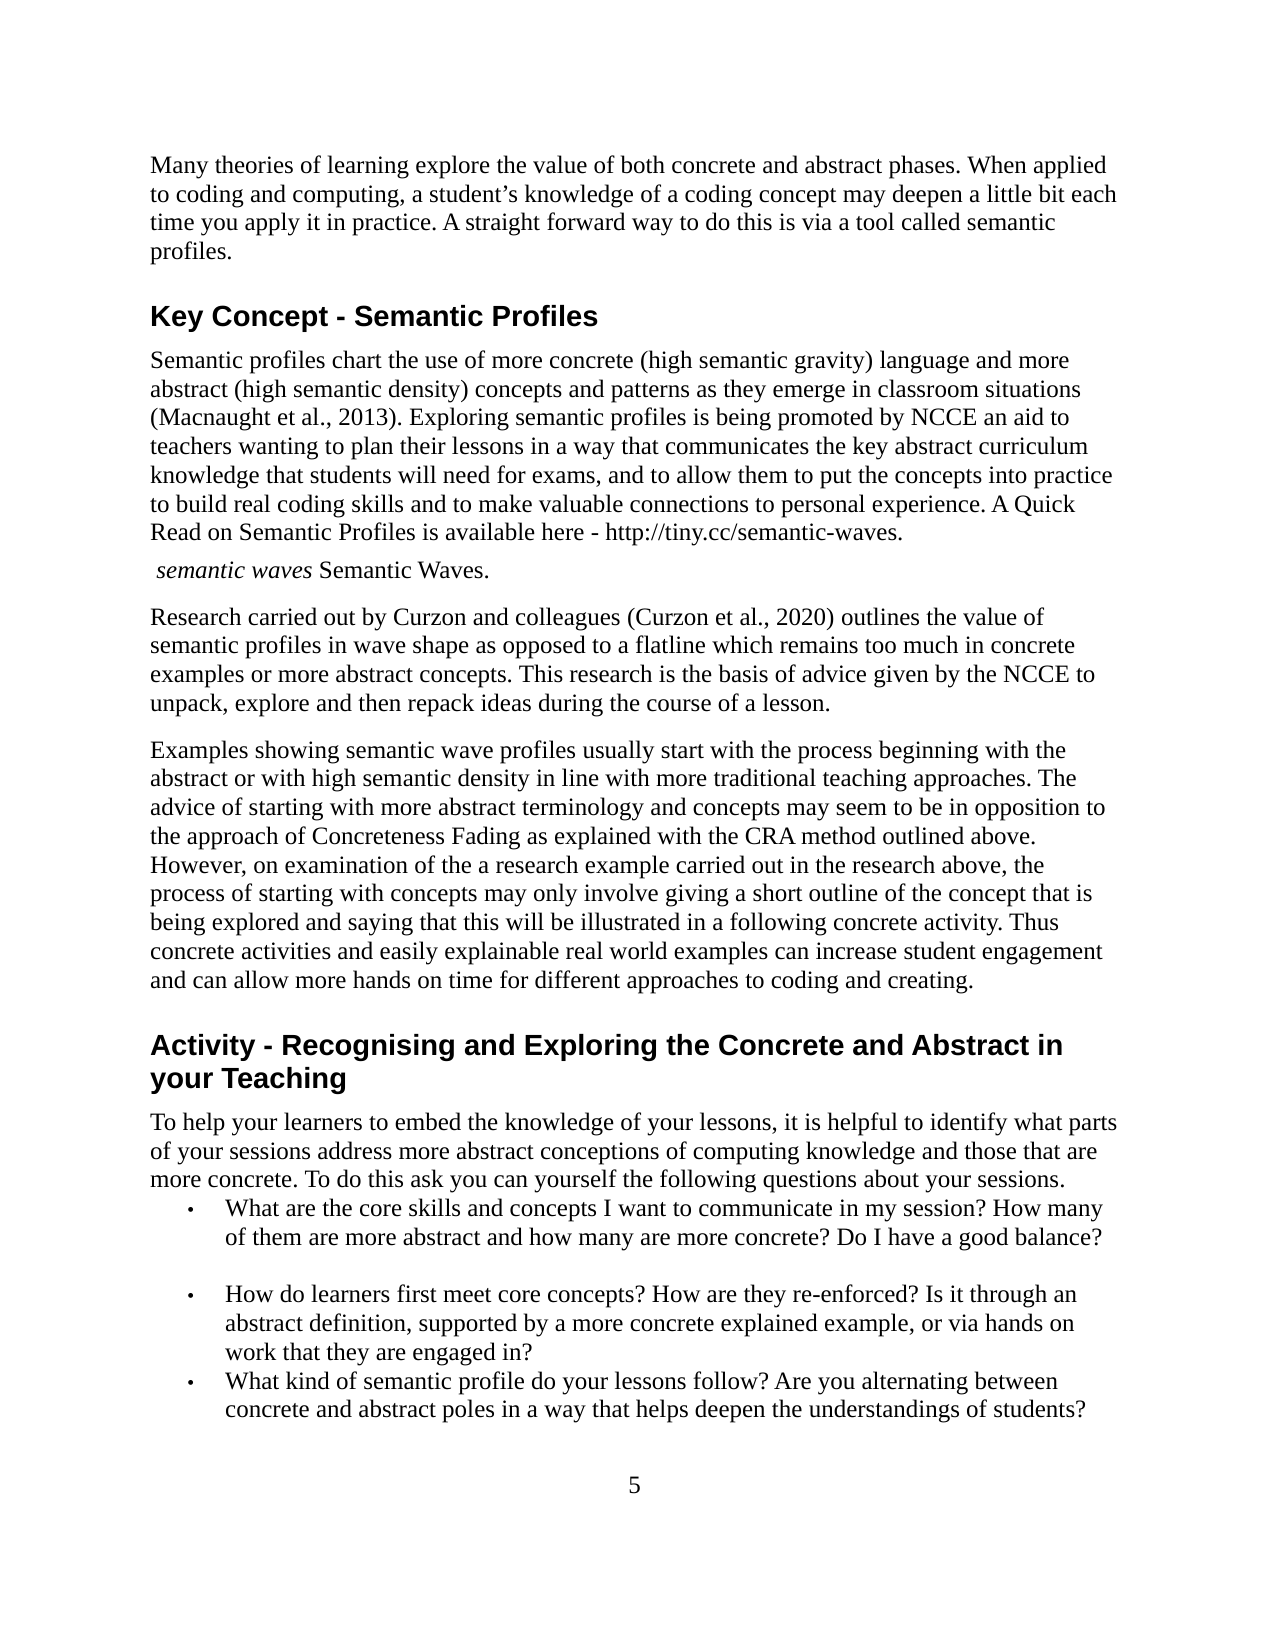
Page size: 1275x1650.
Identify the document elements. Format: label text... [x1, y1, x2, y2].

text Examples showing semantic wave profiles usually start with the process beginning with the abstract or with high semantic density in line with more traditional teaching approaches. The advice of starting with more abstract terminology and concepts may seem to be in opposition to the approach of Concreteness Fading as explained with the CRA method outlined above. However, on examination of the a research example carried out in the research above, the process of starting with concepts may only involve giving a short outline of the concept that is being explored and saying that this will be illustrated in a following concrete activity. Thus concrete activities and easily explainable real world examples can increase student engagement and can allow more hands on time for different approaches to coding and creating. [150, 735, 1125, 993]
subtitle Key Concept - Semantic Profiles [150, 299, 1125, 332]
list How do learners first meet core concepts? How are they re-enforced? Is it through an abstract definition, supported by a more concrete explained example, or via hands on work that they are engaged in? [187, 1279, 1125, 1366]
list What are the core skills and concepts I want to communicate in my session? How many of them are more abstract and how many are more concrete? Do I have a good balance? [187, 1193, 1125, 1279]
text Semantic profiles chart the use of more concrete (high semantic gravity) language and more abstract (high semantic density) concepts and patterns as they emerge in classroom situations (Macnaught et al., 2013). Exploring semantic profiles is being promoted by NCCE an aid to teachers wanting to plan their lessons in a way that communicates the key abstract curriculum knowledge that students will need for exams, and to allow them to put the concepts into practice to build real coding skills and to make valuable connections to personal experience. A Quick Read on Semantic Profiles is available here - http://tiny.cc/semantic-waves. [150, 345, 1125, 546]
text semantic waves Semantic Waves. [150, 555, 1125, 584]
subtitle Activity - Recognising and Exploring the Concrete and Abstract in your Teaching [150, 1027, 1125, 1094]
text Research carried out by Curzon and colleagues (Curzon et al., 2020) outlines the value of semantic profiles in wave shape as opposed to a flatline which remains too much in concrete examples or more abstract concepts. This research is the basis of advice given by the NCCE to unpack, explore and then repack ideas during the course of a lesson. [150, 602, 1125, 717]
text Many theories of learning explore the value of both concrete and abstract phases. When applied to coding and computing, a student’s knowledge of a coding concept may deepen a little bit each time you apply it in practice. A straight forward way to do this is via a tool called semantic profiles. [150, 150, 1125, 265]
list What kind of semantic profile do your lessons follow? Are you alternating between concrete and abstract poles in a way that helps deepen the understandings of students? [187, 1366, 1125, 1423]
text To help your learners to embed the knowledge of your lessons, it is helpful to identify what parts of your sessions address more abstract conceptions of computing knowledge and those that are more concrete. To do this ask you can yourself the following questions about your sessions. [150, 1107, 1125, 1193]
